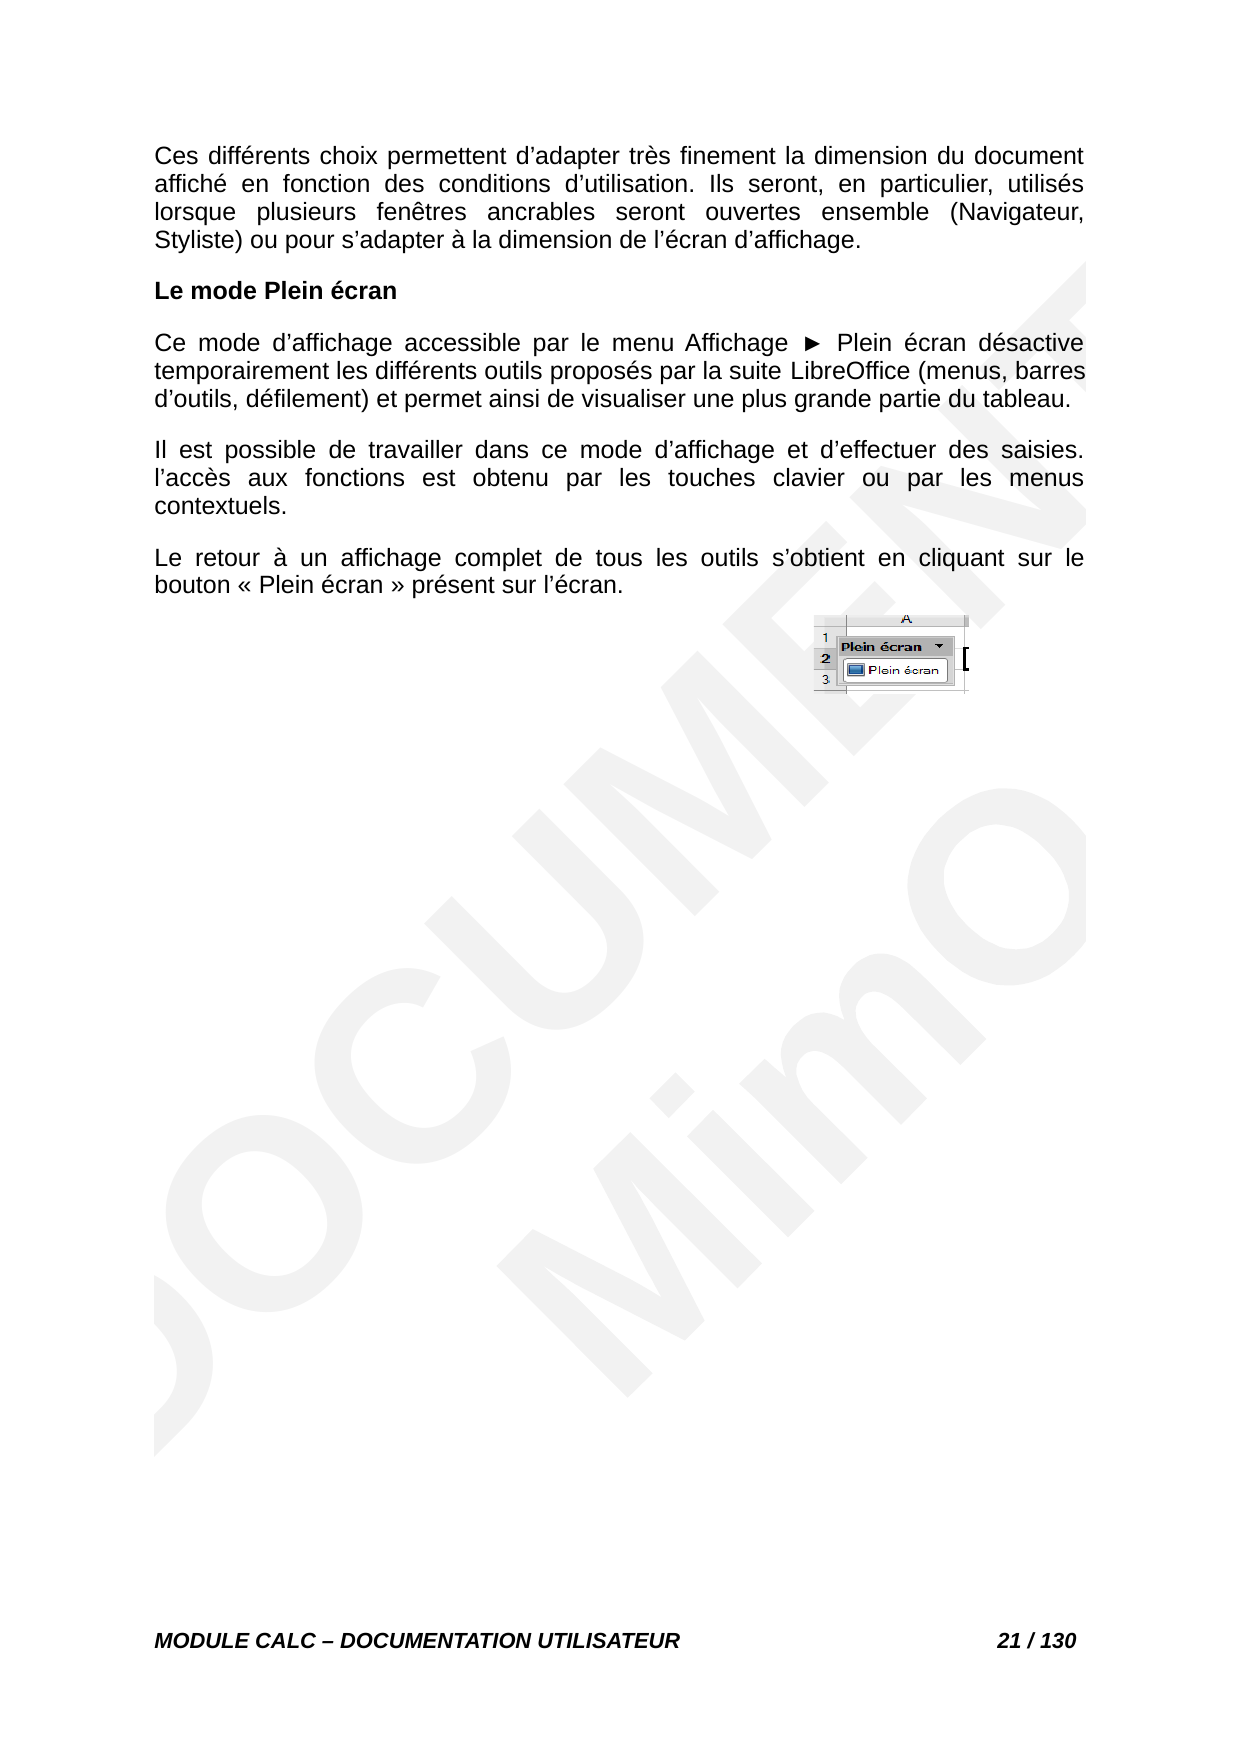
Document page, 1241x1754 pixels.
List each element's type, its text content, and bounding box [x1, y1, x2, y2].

text Le retour à un affichage complet de tous les outils s’obtient en cliquant sur le bouton « Plein écran » présent sur l’écran. [154, 543, 1086, 599]
text Ces différents choix permettent d’adapter très finement la dimension du document affiché en fonction des conditions d’utilisation. Ils seront, en particulier, utilisés lorsque plusieurs fenêtres ancrables seront ouvertes ensemble (Navigateur, Styliste) ou pour s’adapter à la dimension de l’écran d’affichage. [154, 142, 1086, 253]
text Il est possible de travailler dans ce mode d’affichage et d’effectuer des saisies. l’accès aux fonctions est obtenu par les touches clavier ou par les menus contextuels. [154, 436, 1086, 520]
picture [813, 615, 969, 694]
text Le mode Plein écran [154, 277, 1086, 305]
text Ce mode d’affichage accessible par le menu Affichage ► Plein écran désactive temporairement les différents outils proposés par la suite LibreOffice (menus, barres d’outils, défilement) et permet ainsi de visualiser une plus grande partie du tableau. [154, 329, 1086, 412]
